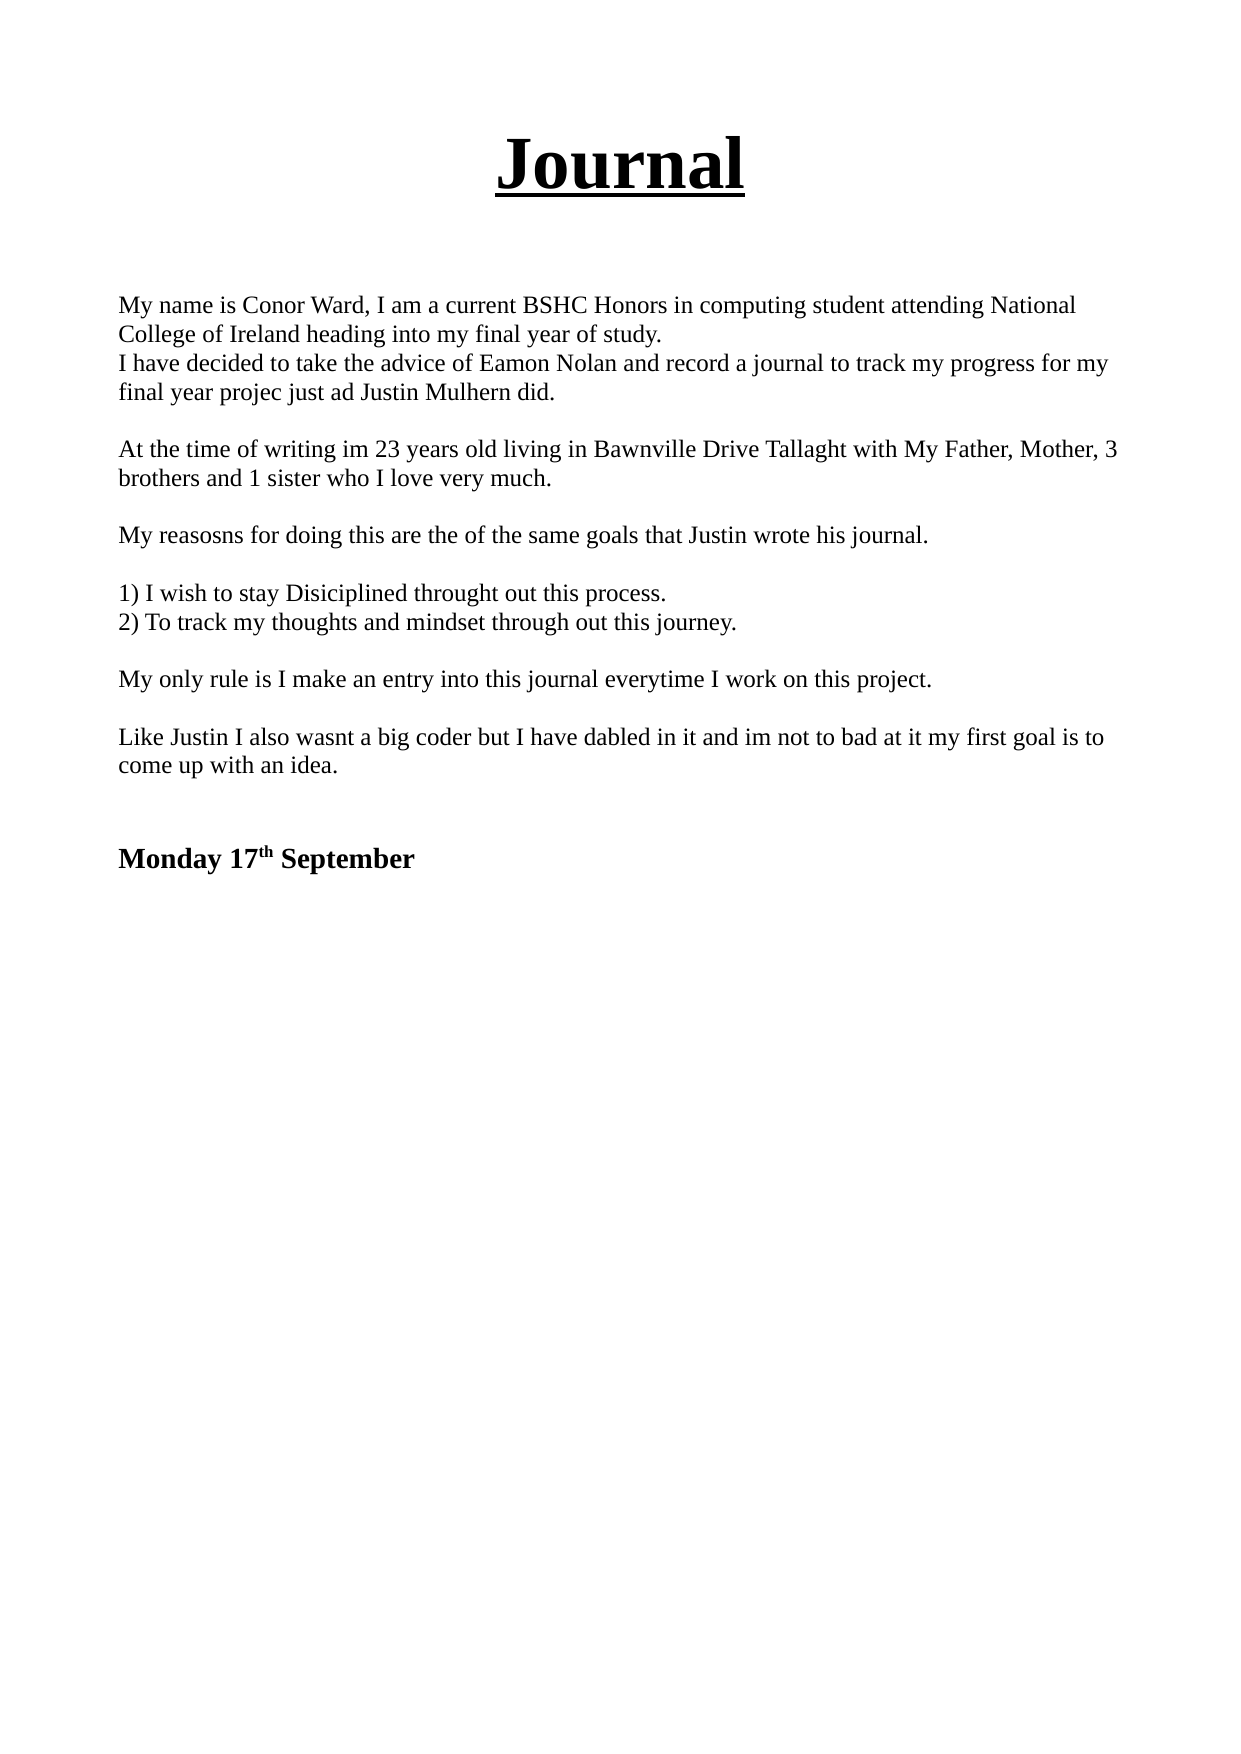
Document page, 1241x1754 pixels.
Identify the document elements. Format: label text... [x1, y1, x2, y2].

text My only rule is I make an entry into this journal everytime I work on this project. [118, 664, 1122, 693]
text Like Justin I also wasnt a big coder but I have dabled in it and im not to bad at it my first goal is to come up with an idea. [118, 722, 1122, 779]
text At the time of writing im 23 years old living in Bawnville Drive Tallaght with My Father, Mother, 3 brothers and 1 sister who I love very much. [118, 434, 1122, 492]
text Monday 17th September [118, 842, 1122, 875]
text Journal [118, 118, 1122, 204]
text My name is Conor Ward, I am a current BSHC Honors in computing student attending National College of Ireland heading into my final year of study. [118, 291, 1122, 348]
text 1) I wish to stay Disiciplined throught out this process. [118, 578, 1122, 607]
text 2) To track my thoughts and mindset through out this journey. [118, 607, 1122, 636]
text I have decided to take the advice of Eamon Nolan and record a journal to track my progress for my final year projec just ad Justin Mulhern did. [118, 348, 1122, 406]
text My reasosns for doing this are the of the same goals that Justin wrote his journal. [118, 521, 1122, 549]
